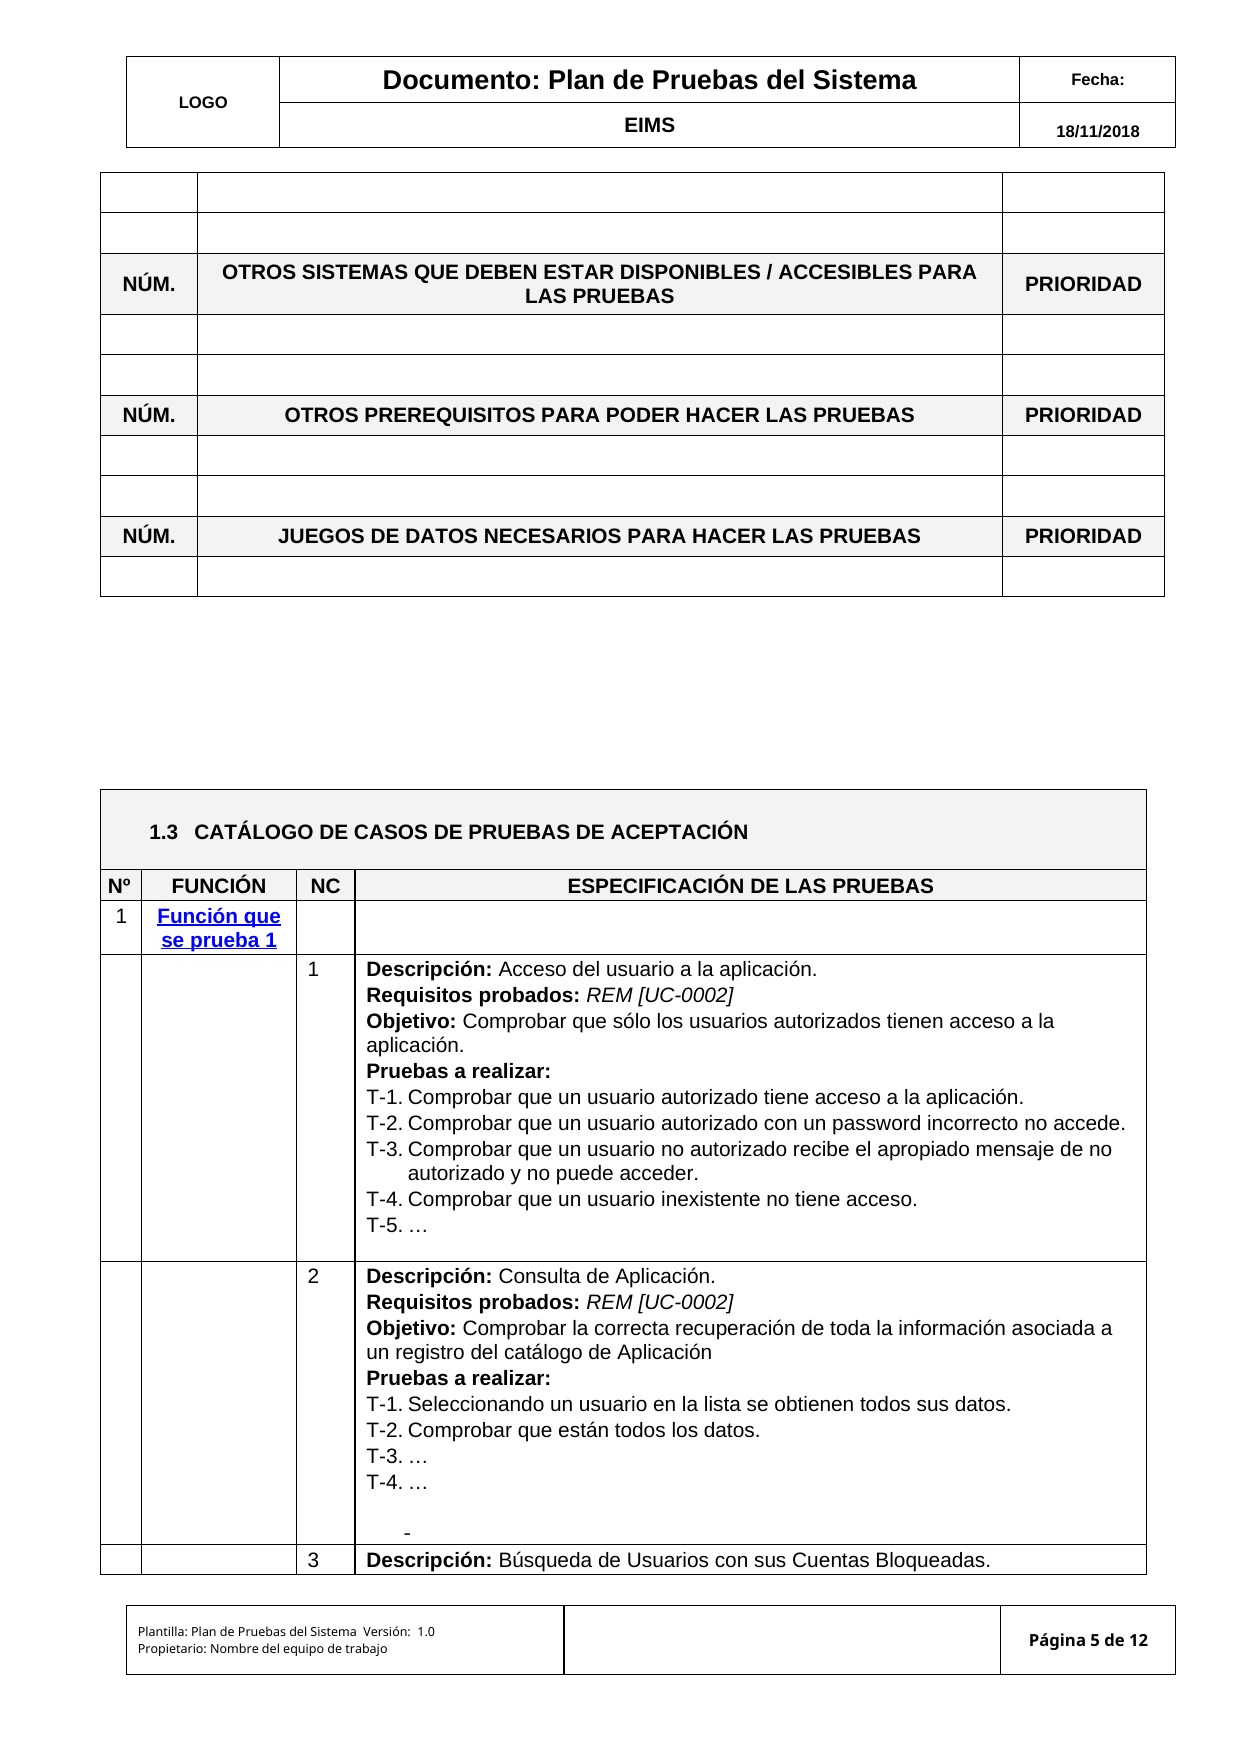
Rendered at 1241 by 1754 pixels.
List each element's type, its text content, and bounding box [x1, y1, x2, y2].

table_cell [198, 355, 1002, 395]
table_cell PRIORIDAD [1003, 254, 1164, 314]
table_cell [142, 1262, 296, 1544]
table_cell [198, 315, 1002, 354]
table_cell [198, 557, 1002, 596]
table_cell 1 [297, 955, 354, 1261]
table_cell [198, 213, 1002, 253]
table_cell [198, 436, 1002, 475]
table_cell [1003, 315, 1164, 354]
table_cell [101, 436, 197, 475]
table_cell Nº [101, 870, 141, 900]
table_cell [356, 901, 1146, 953]
table_cell ESPECIFICACIÓN DE LAS PRUEBAS [356, 870, 1146, 900]
table_cell NÚM. [101, 254, 197, 314]
table_cell [101, 476, 197, 516]
table_cell Descripción: Acceso del usuario a la aplicación. Requisitos probados: REM [UC-0002] Objetivo: Comprobar que sólo los usuarios autorizados tienen acceso a la aplicación. Pruebas a realizar: Comprobar que un usuario autorizado tiene acceso a la aplicación. Comprobar que un usuario autorizado con un password incorrecto no accede. Comprobar que un usuario no autorizado recibe el apropiado mensaje de no autorizado y no puede acceder. Comprobar que un usuario inexistente no tiene acceso. … [356, 955, 1146, 1261]
table_cell [101, 213, 197, 253]
table_cell [101, 1545, 141, 1573]
table_cell [1003, 476, 1164, 516]
table_cell [101, 315, 197, 354]
table_cell NC [297, 870, 354, 900]
table_cell Descripción: Búsqueda de Usuarios con sus Cuentas Bloqueadas. [356, 1545, 1146, 1573]
table_cell FUNCIÓN [142, 870, 296, 900]
table_cell [101, 173, 197, 212]
table_cell 2 [297, 1262, 354, 1544]
table_cell [101, 1262, 141, 1544]
table_cell Descripción: Consulta de Aplicación. Requisitos probados: REM [UC-0002] Objetivo: Comprobar la correcta recuperación de toda la información asociada a un registro del catálogo de Aplicación Pruebas a realizar: Seleccionando un usuario en la lista se obtienen todos sus datos. Comprobar que están todos los datos. … … [356, 1262, 1146, 1544]
table_cell NÚM. [101, 396, 197, 435]
table_cell 3 [297, 1545, 354, 1573]
table_cell [101, 955, 141, 1261]
table_cell [1003, 436, 1164, 475]
table_cell PRIORIDAD [1003, 396, 1164, 435]
table_cell [142, 1545, 296, 1573]
table_cell OTROS PREREQUISITOS PARA PODER HACER LAS PRUEBAS [198, 396, 1002, 435]
table_cell [1003, 173, 1164, 212]
table_cell [1003, 557, 1164, 596]
table_cell [198, 173, 1002, 212]
table_cell [142, 955, 296, 1261]
table_cell [101, 355, 197, 395]
table_cell 1 [101, 901, 141, 953]
table_header CATÁLOGO DE CASOS DE PRUEBAS DE ACEPTACIÓN [101, 790, 1146, 869]
table_cell [101, 557, 197, 596]
table_cell NÚM. [101, 517, 197, 556]
table_cell [1003, 213, 1164, 253]
table_cell [297, 901, 354, 953]
table_cell [198, 476, 1002, 516]
table_cell [1003, 355, 1164, 395]
table_cell Función que se prueba 1 [142, 901, 296, 953]
table_cell PRIORIDAD [1003, 517, 1164, 556]
table_cell OTROS SISTEMAS QUE DEBEN ESTAR DISPONIBLES / ACCESIBLES PARA LAS PRUEBAS [198, 254, 1002, 314]
table_cell JUEGOS DE DATOS NECESARIOS PARA HACER LAS PRUEBAS [198, 517, 1002, 556]
